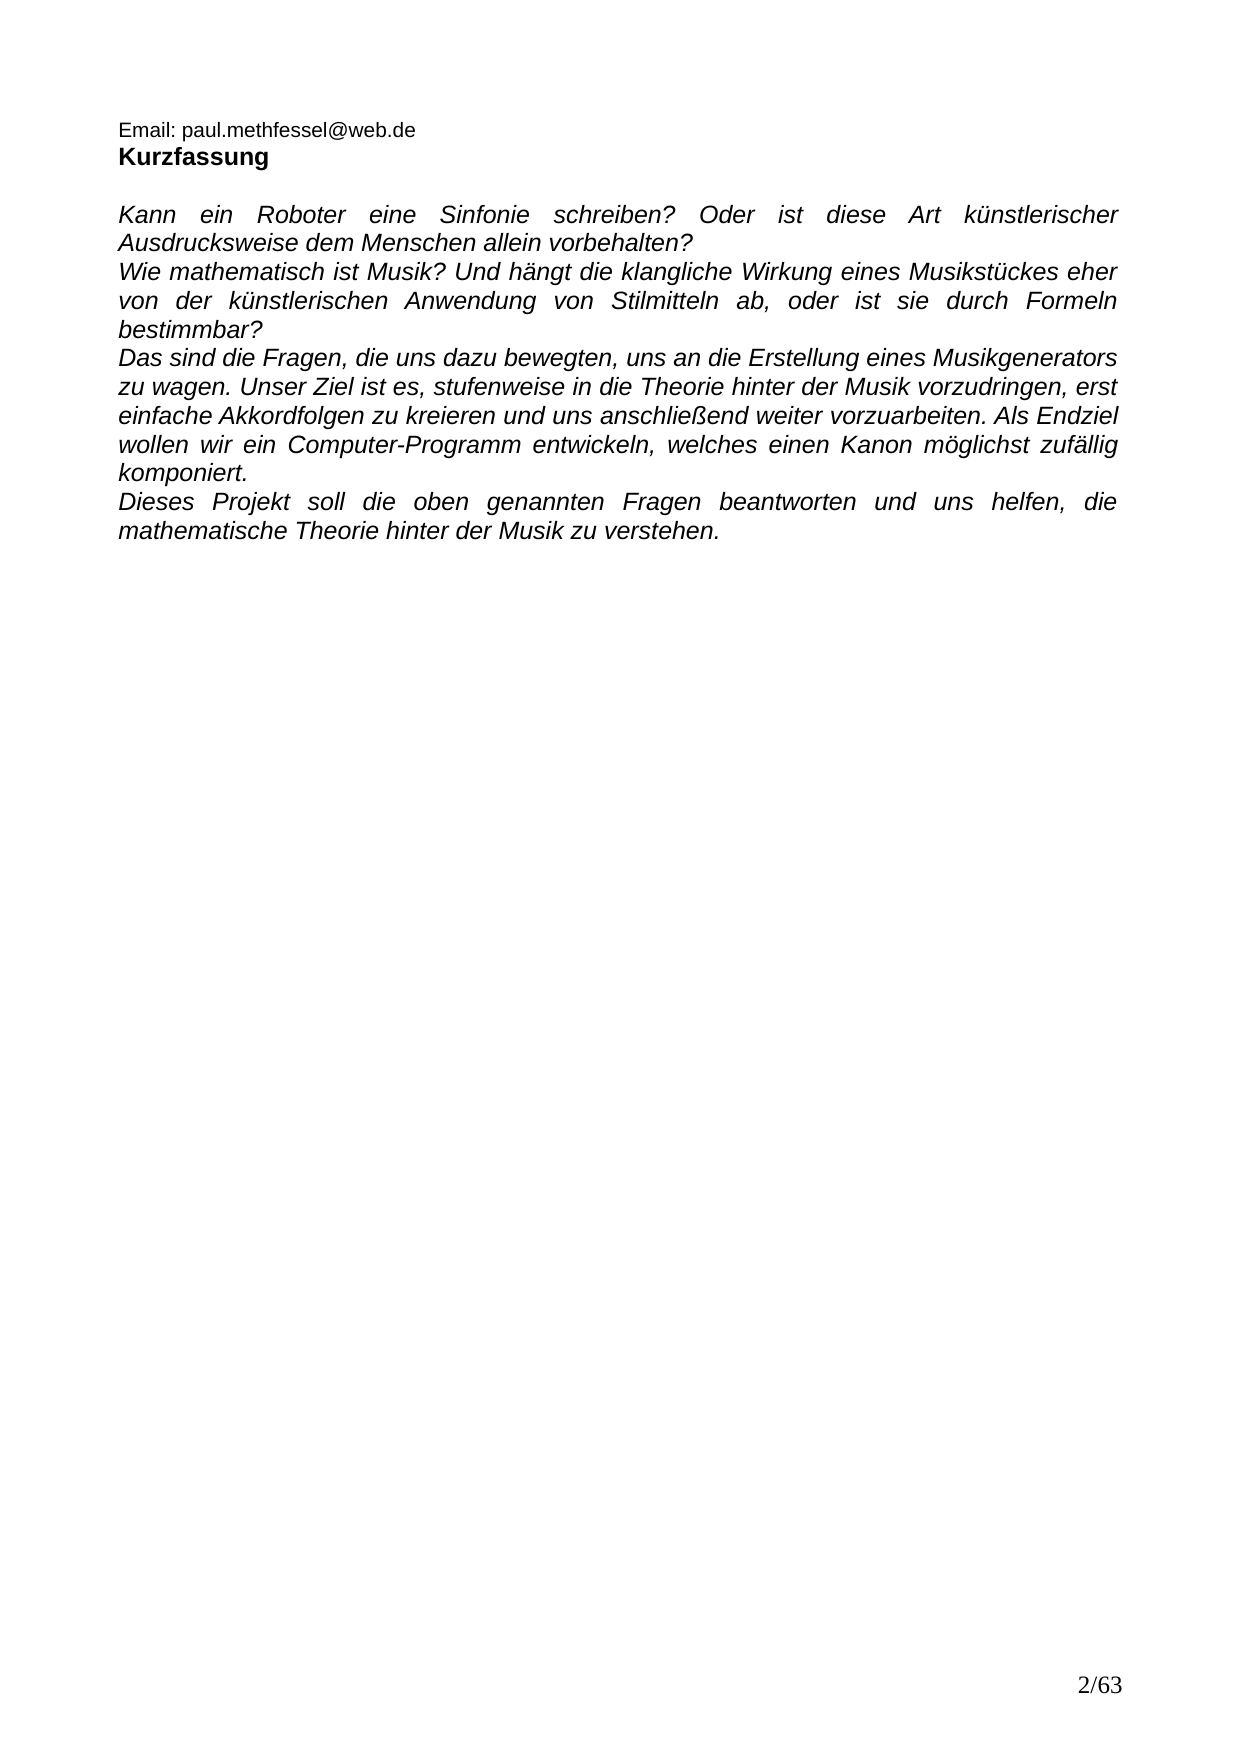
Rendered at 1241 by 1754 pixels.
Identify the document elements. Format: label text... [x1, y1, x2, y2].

text Wie mathematisch ist Musik? Und hängt die klangliche Wirkung eines Musikstückes eher von der künstlerischen Anwendung von Stilmitteln ab, oder ist sie durch Formeln bestimmbar? [118, 257, 1122, 343]
text Email: paul.methfessel@web.de [118, 118, 1122, 142]
text Das sind die Fragen, die uns dazu bewegten, uns an die Erstellung eines Musikgenerators zu wagen. Unser Ziel ist es, stufenweise in die Theorie hinter der Musik vorzudringen, erst einfache Akkordfolgen zu kreieren und uns anschließend weiter vorzuarbeiten. Als Endziel wollen wir ein Computer-Programm entwickeln, welches einen Kanon möglichst zufällig komponiert. [118, 343, 1122, 487]
text Kurzfassung [118, 142, 1122, 171]
text Dieses Projekt soll die oben genannten Fragen beantworten und uns helfen, die mathematische Theorie hinter der Musik zu verstehen. [118, 487, 1122, 544]
text Kann ein Roboter eine Sinfonie schreiben? Oder ist diese Art künstlerischer Ausdrucksweise dem Menschen allein vorbehalten? [118, 199, 1122, 257]
